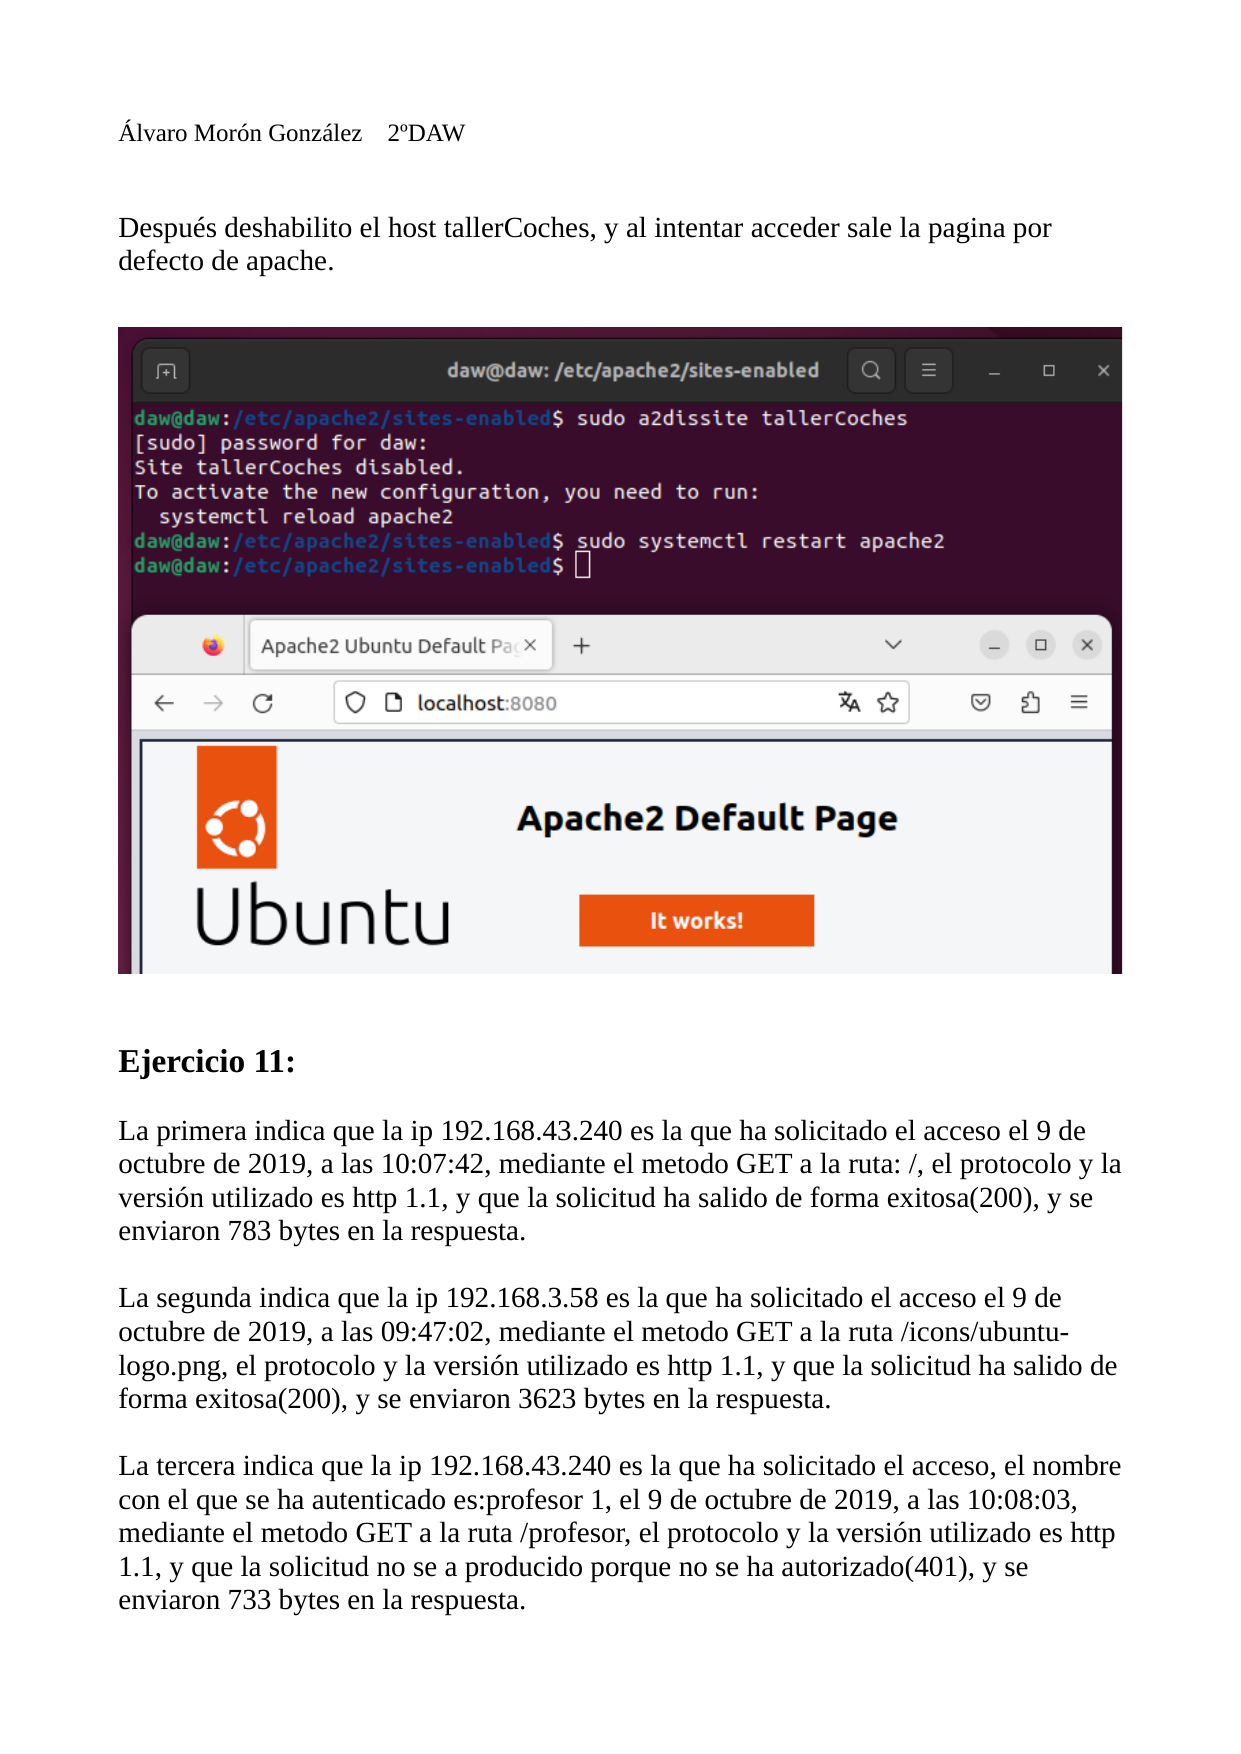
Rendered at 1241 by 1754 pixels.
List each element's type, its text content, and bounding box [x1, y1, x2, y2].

text Después deshabilito el host tallerCoches, y al intentar acceder sale la pagina por defecto de apache. [118, 210, 1122, 277]
text Ejercicio 11: [118, 1041, 1122, 1079]
picture [118, 327, 1123, 974]
text La segunda indica que la ip 192.168.3.58 es la que ha solicitado el acceso el 9 de octubre de 2019, a las 09:47:02, mediante el metodo GET a la ruta /icons/ubuntu-logo.png, el protocolo y la versión utilizado es http 1.1, y que la solicitud ha salido de forma exitosa(200), y se enviaron 3623 bytes en la respuesta. [118, 1281, 1122, 1415]
text La primera indica que la ip 192.168.43.240 es la que ha solicitado el acceso el 9 de octubre de 2019, a las 10:07:42, mediante el metodo GET a la ruta: /, el protocolo y la versión utilizado es http 1.1, y que la solicitud ha salido de forma exitosa(200), y se enviaron 783 bytes en la respuesta. [118, 1113, 1122, 1247]
text La tercera indica que la ip 192.168.43.240 es la que ha solicitado el acceso, el nombre con el que se ha autenticado es:profesor 1, el 9 de octubre de 2019, a las 10:08:03, mediante el metodo GET a la ruta /profesor, el protocolo y la versión utilizado es http 1.1, y que la solicitud no se a producido porque no se ha autorizado(401), y se enviaron 733 bytes en la respuesta. [118, 1448, 1122, 1616]
